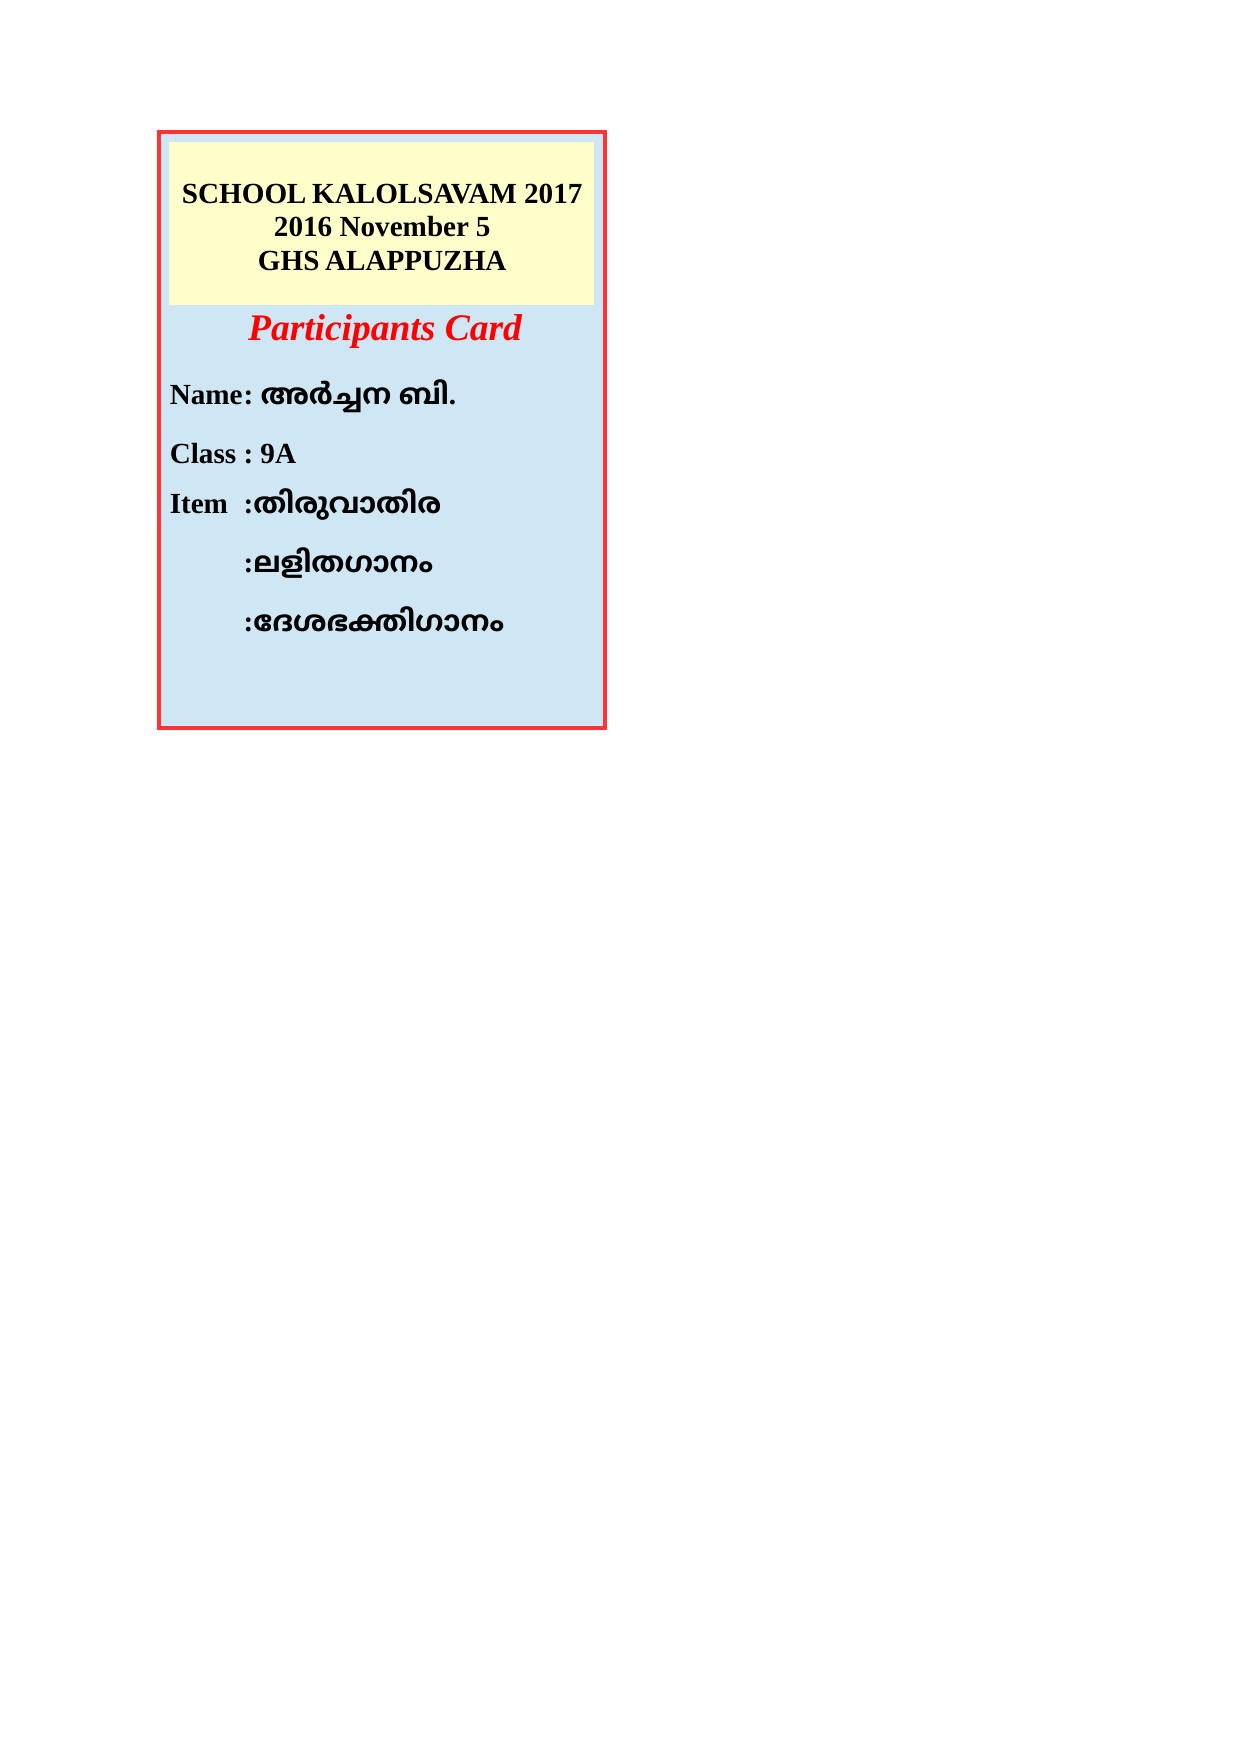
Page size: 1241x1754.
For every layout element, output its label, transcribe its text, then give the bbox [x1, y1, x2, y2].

text Name : അര്‍ച്ചന ബി. [169, 377, 594, 416]
text Item :തിരുവാതിര [169, 486, 594, 526]
text Class : 9A [169, 436, 594, 469]
text GHS ALAPPUZHA [169, 243, 594, 277]
text Participants Card [169, 305, 594, 348]
text 2016 November 5 [169, 209, 594, 243]
text :ദേശഭക്തിഗാനം [169, 604, 594, 643]
text :ലളിതഗാനം [169, 545, 594, 584]
text ­ [118, 118, 1122, 147]
text SCHOOL KALOLSAVAM 2017 [169, 176, 594, 209]
